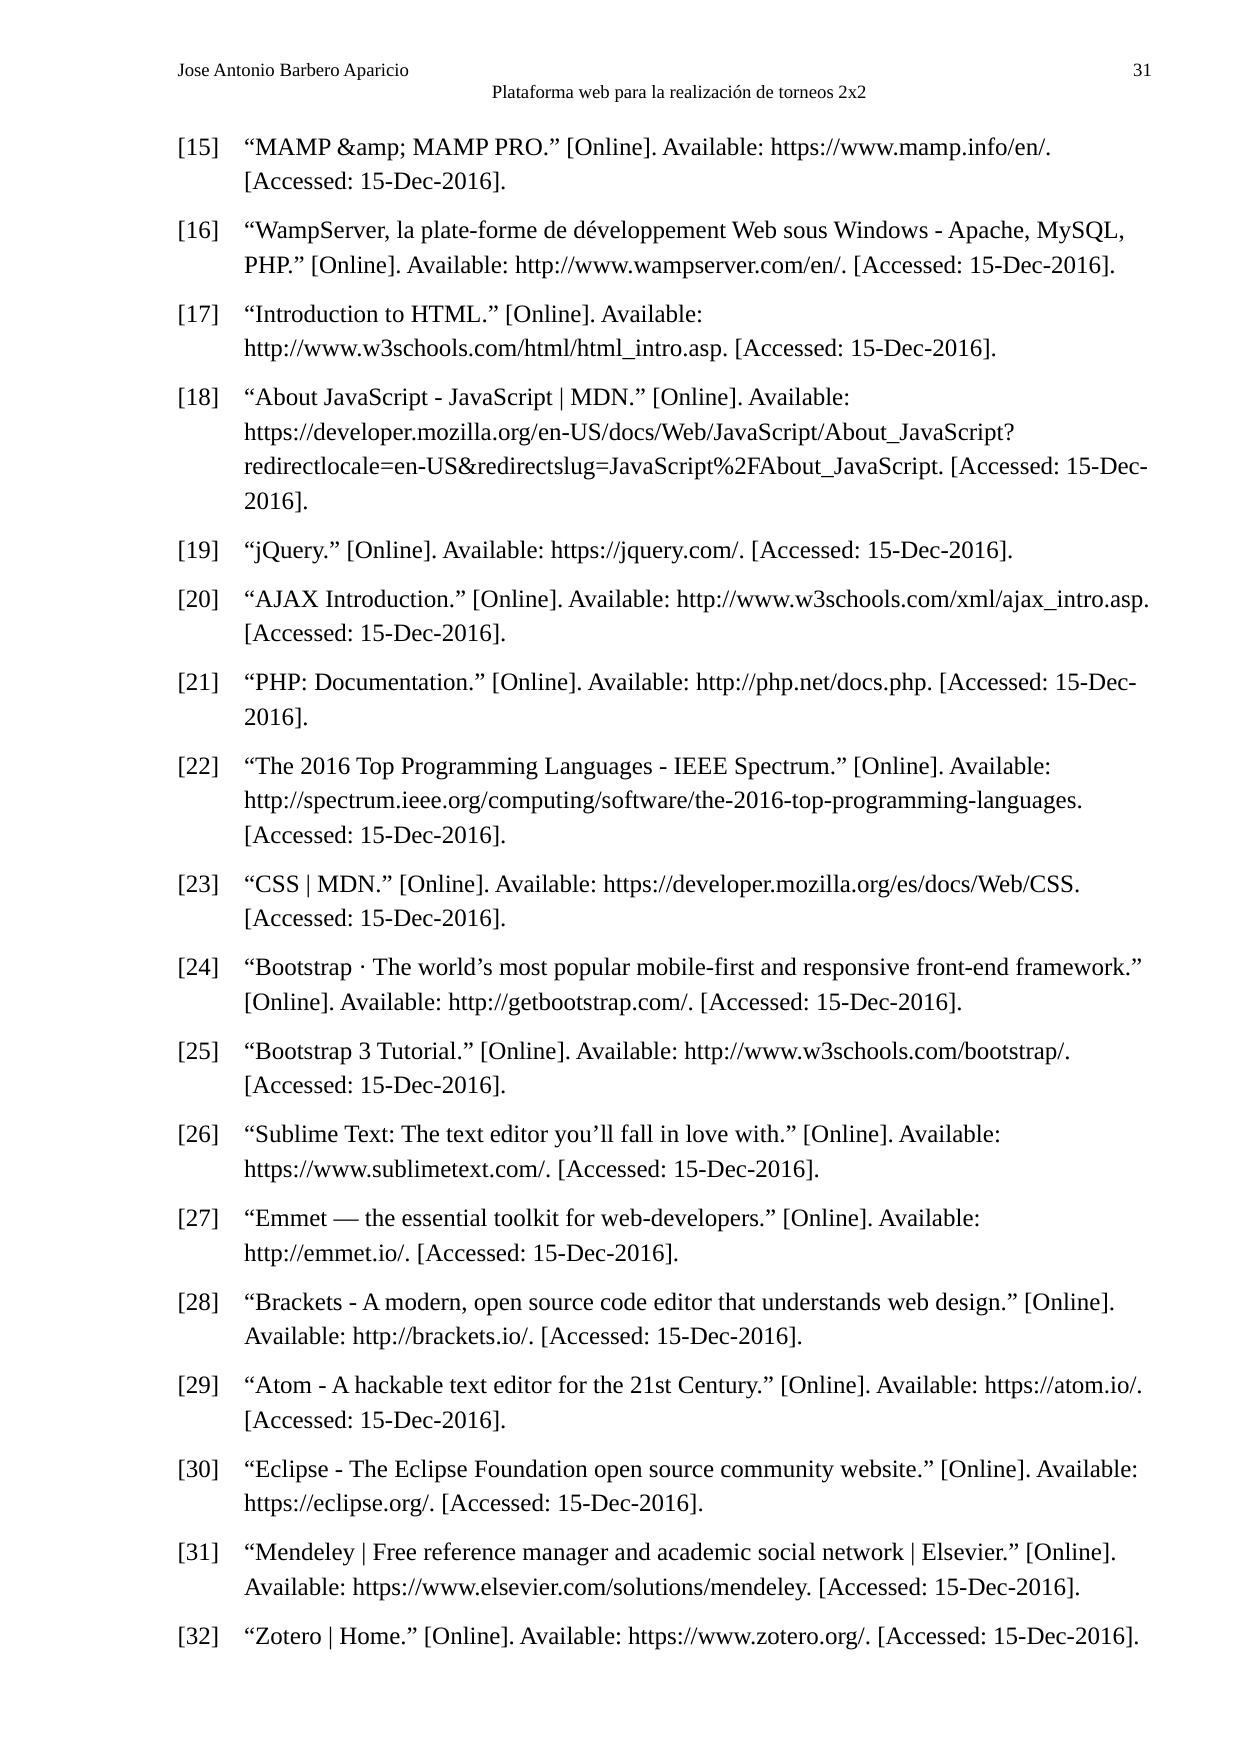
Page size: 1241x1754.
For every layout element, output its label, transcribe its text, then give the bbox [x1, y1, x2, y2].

text [31] “Mendeley | Free reference manager and academic social network | Elsevier.” [Online]. Available: https://www.elsevier.com/solutions/mendeley. [Accessed: 15-Dec-2016]. [177, 1537, 1152, 1601]
text [22] “The 2016 Top Programming Languages - IEEE Spectrum.” [Online]. Available: http://spectrum.ieee.org/computing/software/the-2016-top-programming-languages. [Accessed: 15-Dec-2016]. [177, 751, 1152, 849]
text [16] “WampServer, la plate-forme de développement Web sous Windows - Apache, MySQL, PHP.” [Online]. Available: http://www.wampserver.com/en/. [Accessed: 15-Dec-2016]. [177, 215, 1152, 278]
text [28] “Brackets - A modern, open source code editor that understands web design.” [Online]. Available: http://brackets.io/. [Accessed: 15-Dec-2016]. [177, 1287, 1152, 1350]
text [27] “Emmet — the essential toolkit for web-developers.” [Online]. Available: http://emmet.io/. [Accessed: 15-Dec-2016]. [177, 1203, 1152, 1266]
text [23] “CSS | MDN.” [Online]. Available: https://developer.mozilla.org/es/docs/Web/CSS. [Accessed: 15-Dec-2016]. [177, 869, 1152, 932]
text [32] “Zotero | Home.” [Online]. Available: https://www.zotero.org/. [Accessed: 15-Dec-2016]. [177, 1621, 1152, 1649]
text [21] “PHP: Documentation.” [Online]. Available: http://php.net/docs.php. [Accessed: 15-Dec-2016]. [177, 667, 1152, 731]
text [19] “jQuery.” [Online]. Available: https://jquery.com/. [Accessed: 15-Dec-2016]. [177, 535, 1152, 563]
text [30] “Eclipse - The Eclipse Foundation open source community website.” [Online]. Available: https://eclipse.org/. [Accessed: 15-Dec-2016]. [177, 1454, 1152, 1517]
text [20] “AJAX Introduction.” [Online]. Available: http://www.w3schools.com/xml/ajax_intro.asp. [Accessed: 15-Dec-2016]. [177, 584, 1152, 647]
text [29] “Atom - A hackable text editor for the 21st Century.” [Online]. Available: https://atom.io/. [Accessed: 15-Dec-2016]. [177, 1370, 1152, 1433]
text [15] “MAMP &amp; MAMP PRO.” [Online]. Available: https://www.mamp.info/en/. [Accessed: 15-Dec-2016]. [177, 132, 1152, 195]
text [17] “Introduction to HTML.” [Online]. Available: http://www.w3schools.com/html/html_intro.asp. [Accessed: 15-Dec-2016]. [177, 299, 1152, 362]
text [18] “About JavaScript - JavaScript | MDN.” [Online]. Available: https://developer.mozilla.org/en-US/docs/Web/JavaScript/About_JavaScript?redirectlocale=en-US&redirectslug=JavaScript%2FAbout_JavaScript. [Accessed: 15-Dec-2016]. [177, 382, 1152, 514]
text [26] “Sublime Text: The text editor you’ll fall in love with.” [Online]. Available: https://www.sublimetext.com/. [Accessed: 15-Dec-2016]. [177, 1119, 1152, 1183]
text [24] “Bootstrap · The world’s most popular mobile-first and responsive front-end framework.” [Online]. Available: http://getbootstrap.com/. [Accessed: 15-Dec-2016]. [177, 952, 1152, 1016]
text [25] “Bootstrap 3 Tutorial.” [Online]. Available: http://www.w3schools.com/bootstrap/. [Accessed: 15-Dec-2016]. [177, 1036, 1152, 1099]
